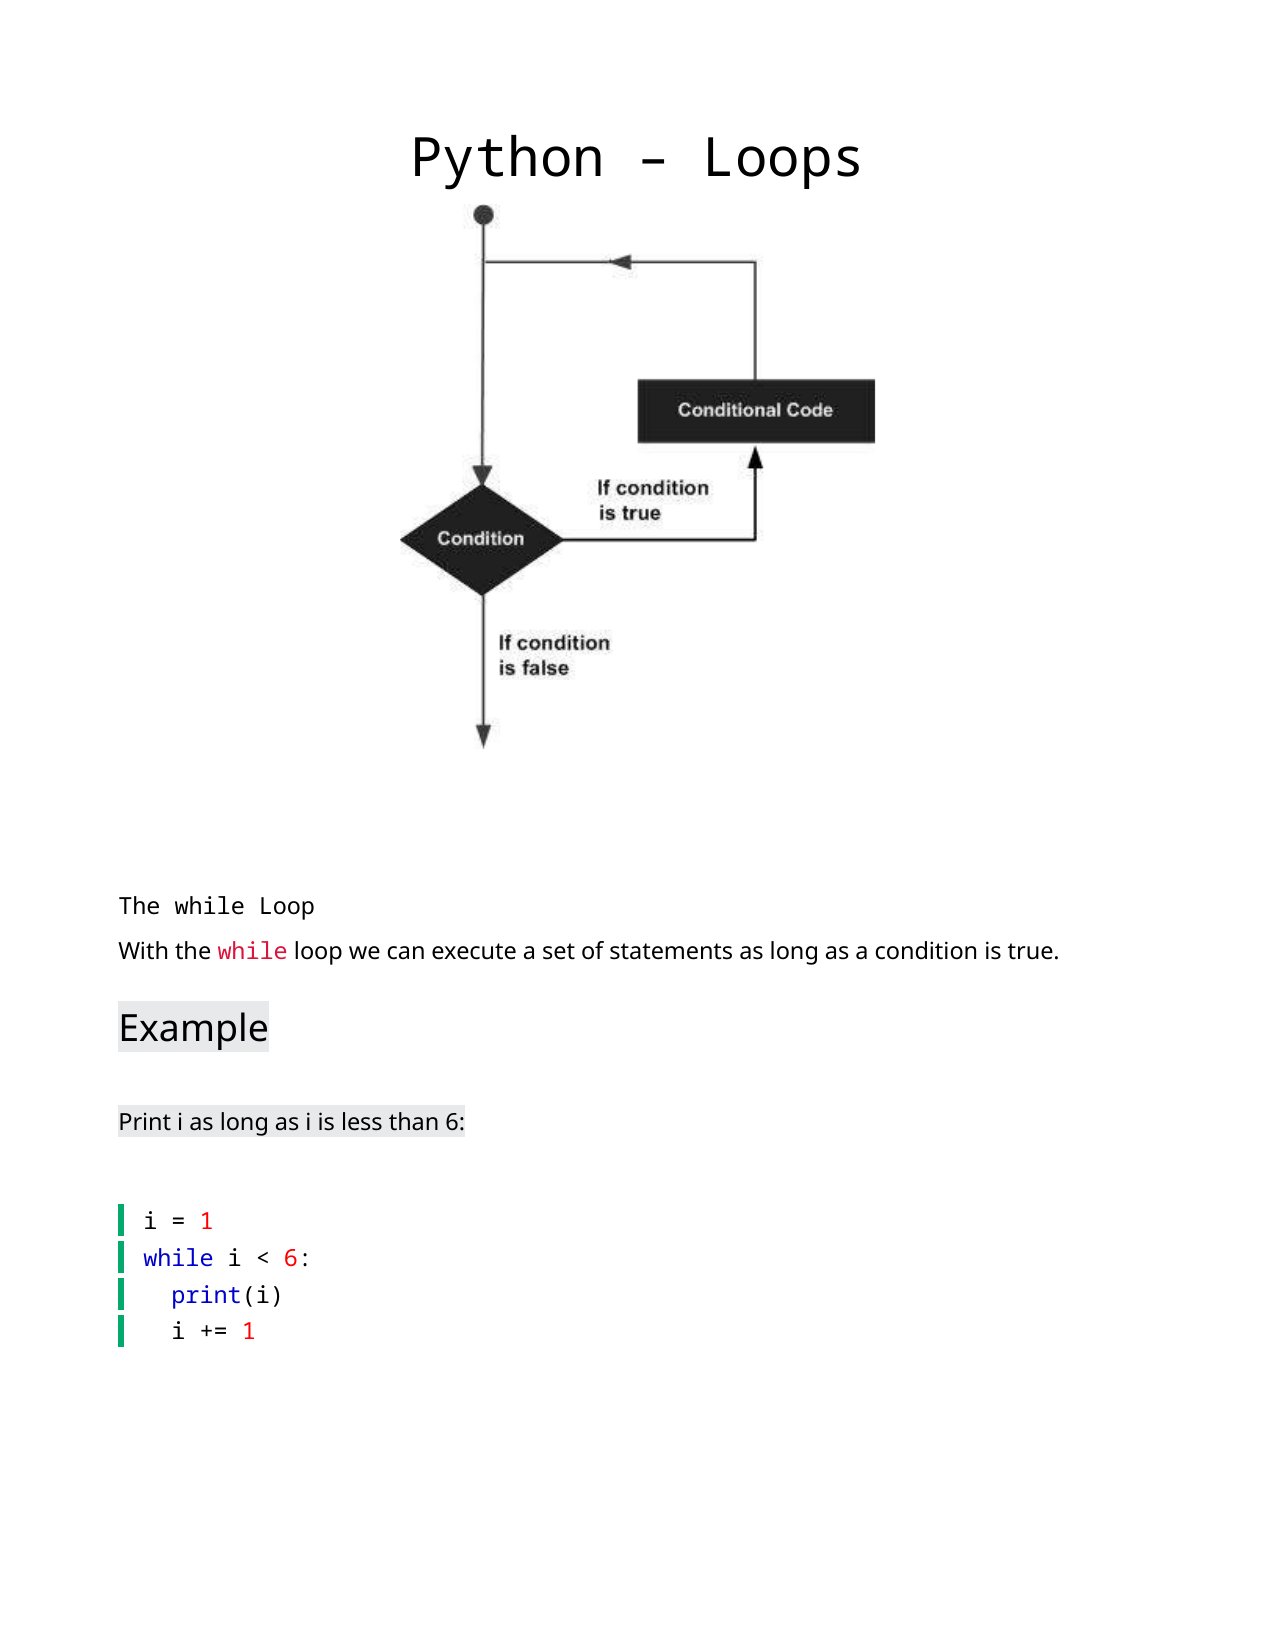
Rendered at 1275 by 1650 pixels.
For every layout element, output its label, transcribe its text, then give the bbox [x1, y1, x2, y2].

text With the while loop we can execute a set of statements as long as a condition is true. [118, 934, 1157, 966]
subtitle The while Loop [118, 889, 1157, 921]
text i = 1 while i < 6: print(i) i += 1 [118, 1204, 1157, 1347]
picture [400, 204, 876, 749]
subtitle Example [118, 1001, 1157, 1052]
text Print i as long as i is less than 6: [118, 1105, 1157, 1137]
subtitle Python – Loops [118, 118, 1157, 192]
